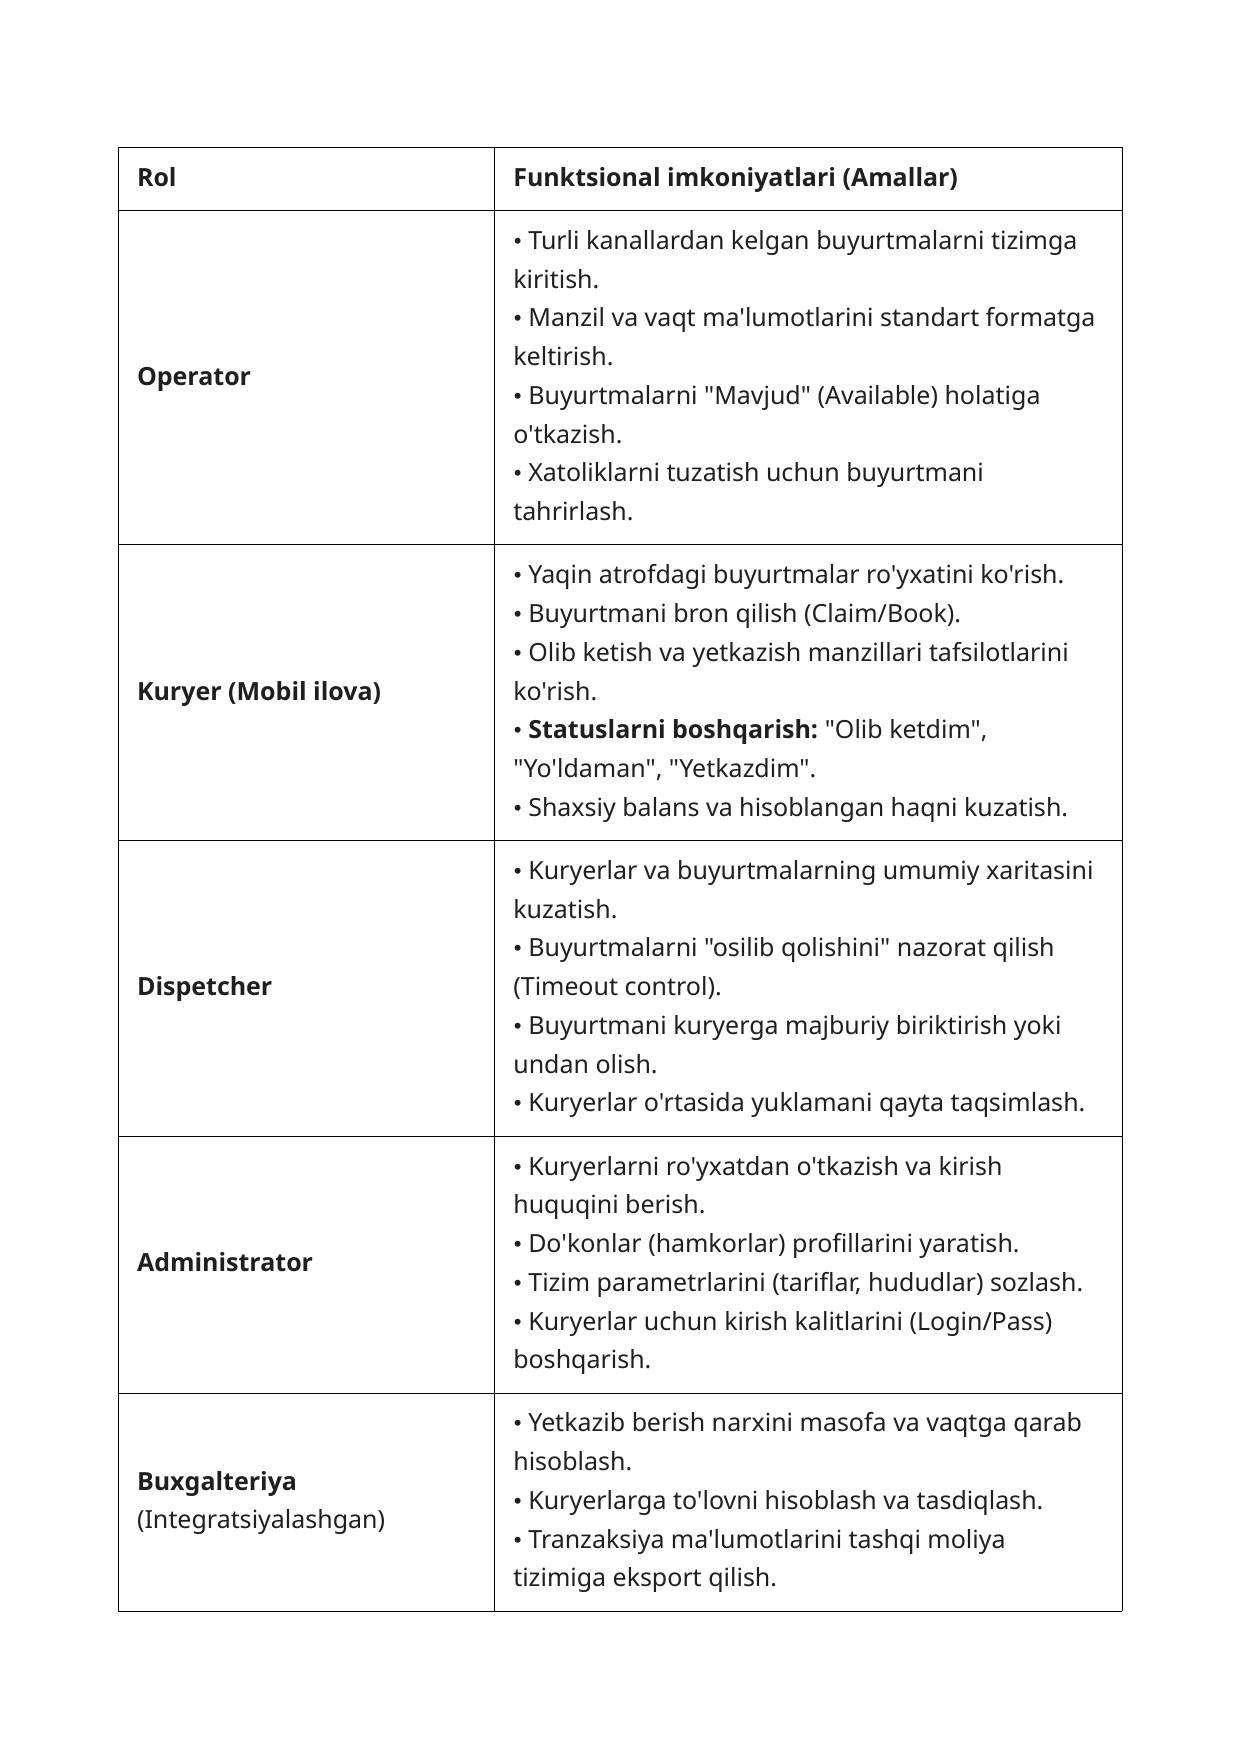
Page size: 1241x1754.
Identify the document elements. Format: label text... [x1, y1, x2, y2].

table_cell Buxgalteriya (Integratsiyalashgan) [119, 1394, 494, 1611]
table_cell • Kuryerlarni ro'yxatdan o'tkazish va kirish huquqini berish. • Do'konlar (hamkorlar) profillarini yaratish. • Tizim parametrlarini (tariflar, hududlar) sozlash. • Kuryerlar uchun kirish kalitlarini (Login/Pass) boshqarish. [495, 1137, 1122, 1392]
table_cell Operator [119, 211, 494, 544]
table_header Funktsional imkoniyatlari (Amallar) [495, 148, 1122, 210]
table_cell Administrator [119, 1137, 494, 1392]
table_cell • Kuryerlar va buyurtmalarning umumiy xaritasini kuzatish. • Buyurtmalarni "osilib qolishini" nazorat qilish (Timeout control). • Buyurtmani kuryerga majburiy biriktirish yoki undan olish. • Kuryerlar o'rtasida yuklamani qayta taqsimlash. [495, 841, 1122, 1136]
table_cell • Turli kanallardan kelgan buyurtmalarni tizimga kiritish. • Manzil va vaqt ma'lumotlarini standart formatga keltirish. • Buyurtmalarni "Mavjud" (Available) holatiga o'tkazish. • Xatoliklarni tuzatish uchun buyurtmani tahrirlash. [495, 211, 1122, 544]
table_header Rol [119, 148, 494, 210]
table_cell • Yaqin atrofdagi buyurtmalar ro'yxatini ko'rish. • Buyurtmani bron qilish (Claim/Book). • Olib ketish va yetkazish manzillari tafsilotlarini ko'rish. • Statuslarni boshqarish: "Olib ketdim", "Yo'ldaman", "Yetkazdim". • Shaxsiy balans va hisoblangan haqni kuzatish. [495, 545, 1122, 840]
table_cell • Yetkazib berish narxini masofa va vaqtga qarab hisoblash. • Kuryerlarga to'lovni hisoblash va tasdiqlash. • Tranzaksiya ma'lumotlarini tashqi moliya tizimiga eksport qilish. [495, 1394, 1122, 1611]
table_cell Kuryer (Mobil ilova) [119, 545, 494, 840]
table_cell Dispetcher [119, 841, 494, 1136]
